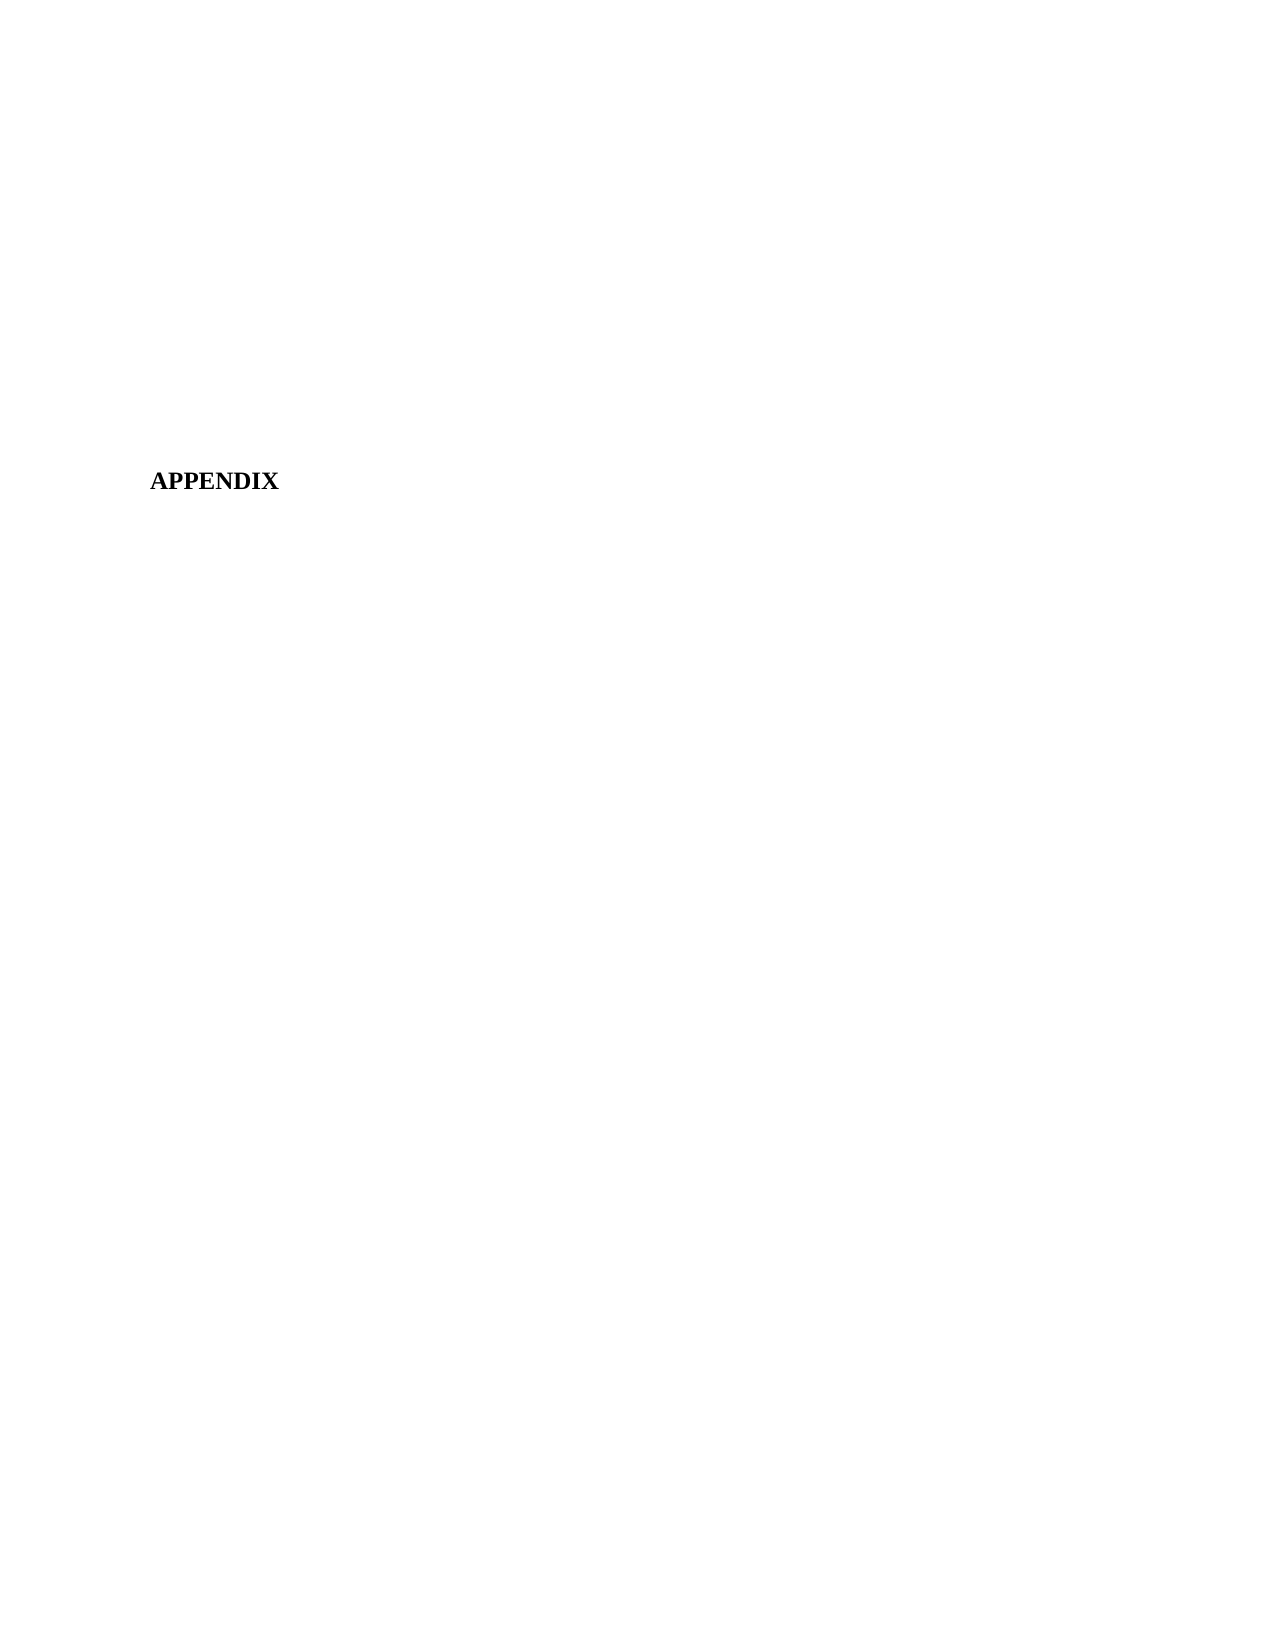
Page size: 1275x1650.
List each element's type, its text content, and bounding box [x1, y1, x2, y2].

text APPENDIX [150, 466, 1125, 495]
